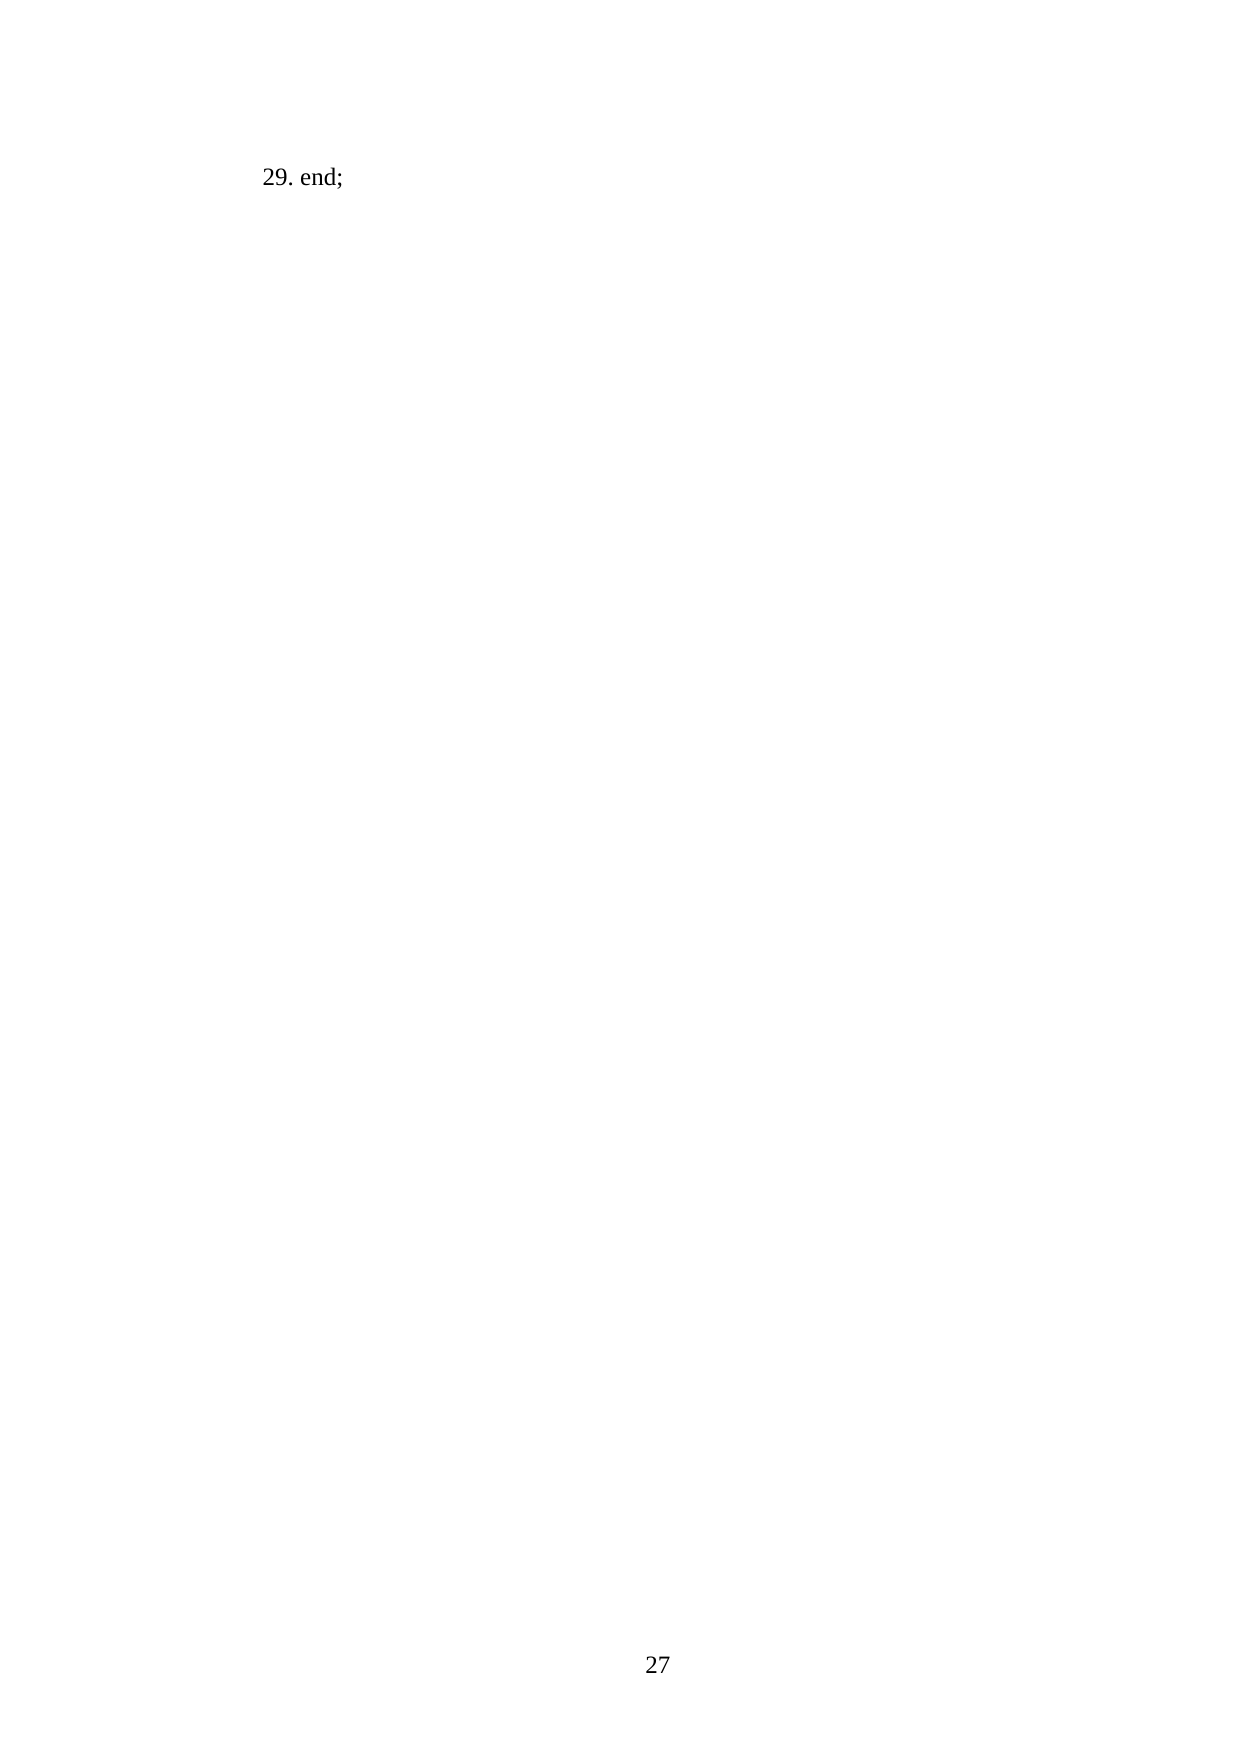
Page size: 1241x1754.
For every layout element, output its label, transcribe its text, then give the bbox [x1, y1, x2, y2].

list end; [262, 162, 1090, 191]
